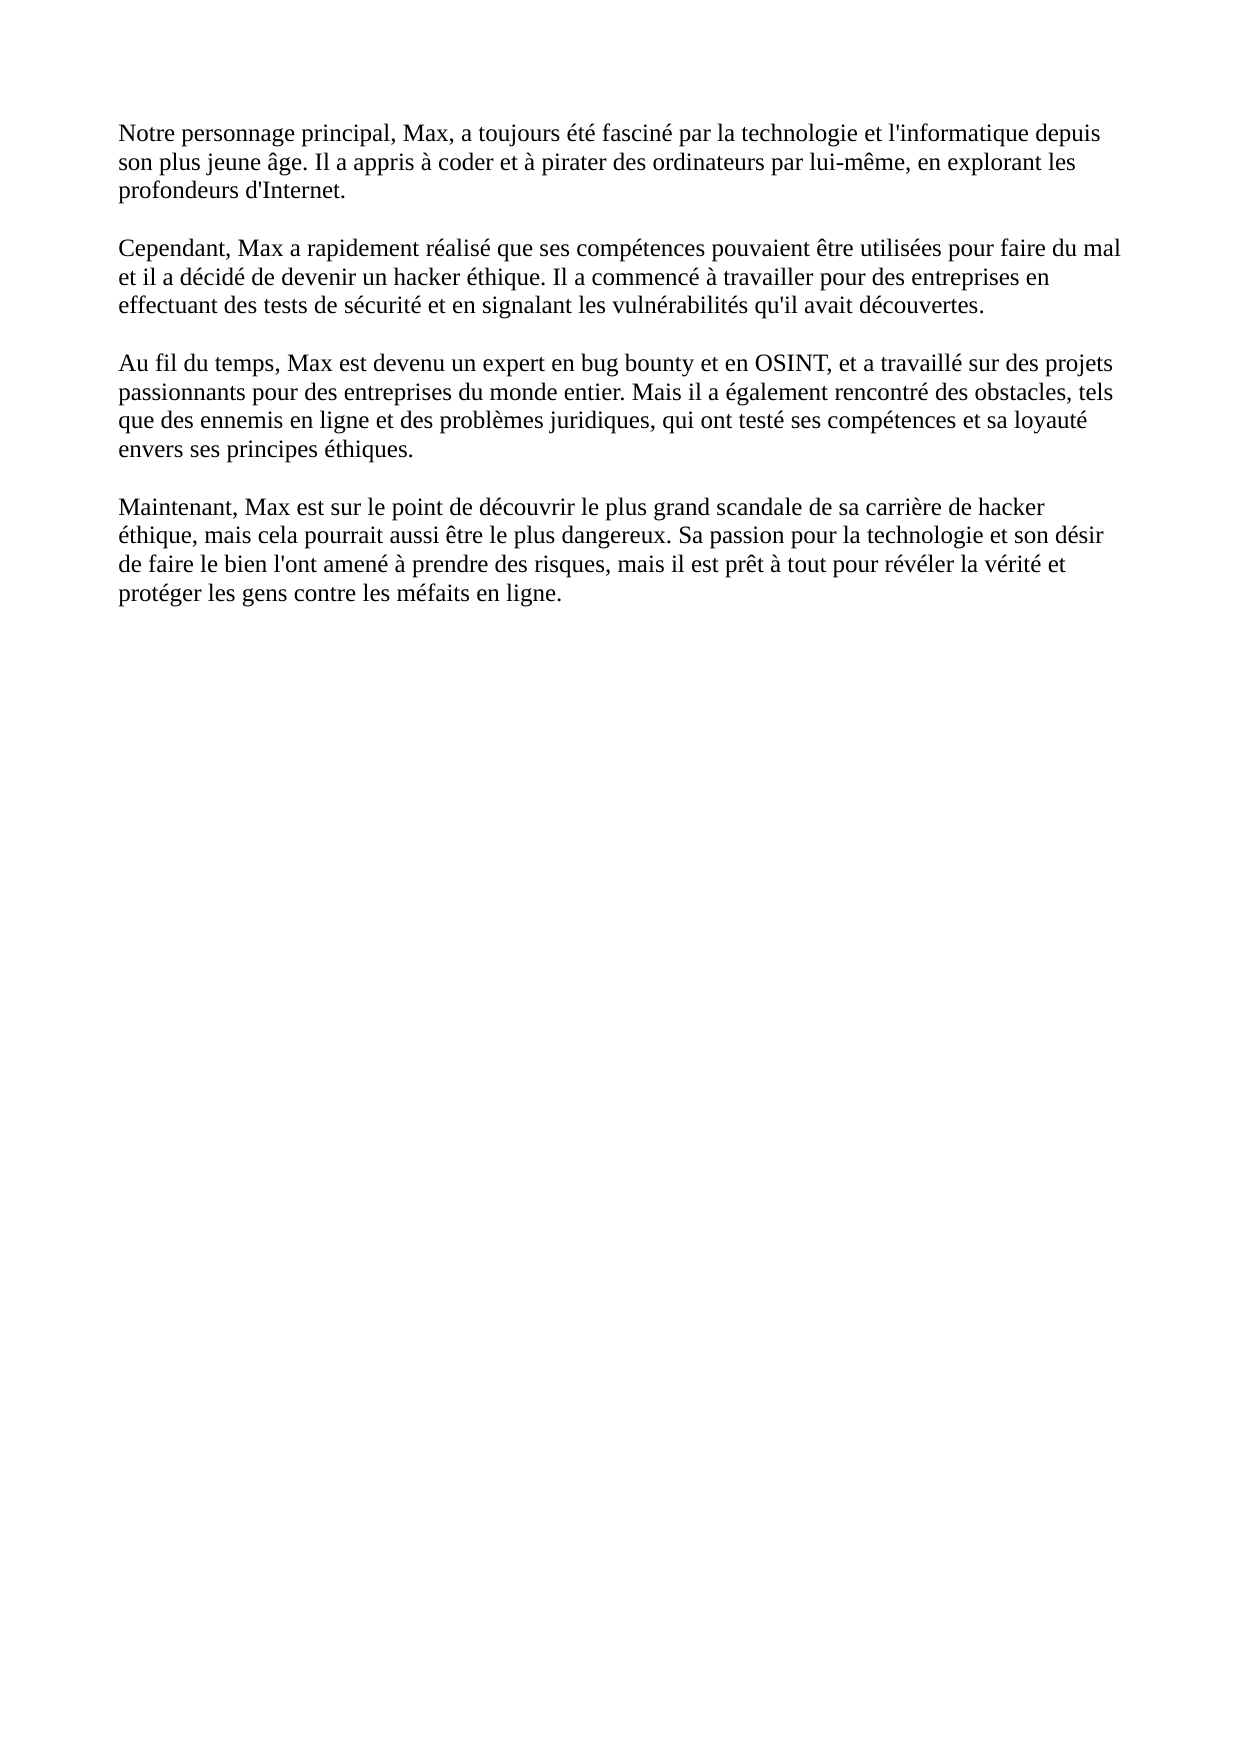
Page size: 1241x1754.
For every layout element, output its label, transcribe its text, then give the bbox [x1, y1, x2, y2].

text Cependant, Max a rapidement réalisé que ses compétences pouvaient être utilisées pour faire du mal et il a décidé de devenir un hacker éthique. Il a commencé à travailler pour des entreprises en effectuant des tests de sécurité et en signalant les vulnérabilités qu'il avait découvertes. [118, 233, 1122, 319]
text Maintenant, Max est sur le point de découvrir le plus grand scandale de sa carrière de hacker éthique, mais cela pourrait aussi être le plus dangereux. Sa passion pour la technologie et son désir de faire le bien l'ont amené à prendre des risques, mais il est prêt à tout pour révéler la vérité et protéger les gens contre les méfaits en ligne. [118, 492, 1122, 607]
text Notre personnage principal, Max, a toujours été fasciné par la technologie et l'informatique depuis son plus jeune âge. Il a appris à coder et à pirater des ordinateurs par lui-même, en explorant les profondeurs d'Internet. [118, 118, 1122, 204]
text Au fil du temps, Max est devenu un expert en bug bounty et en OSINT, et a travaillé sur des projets passionnants pour des entreprises du monde entier. Mais il a également rencontré des obstacles, tels que des ennemis en ligne et des problèmes juridiques, qui ont testé ses compétences et sa loyauté envers ses principes éthiques. [118, 348, 1122, 463]
